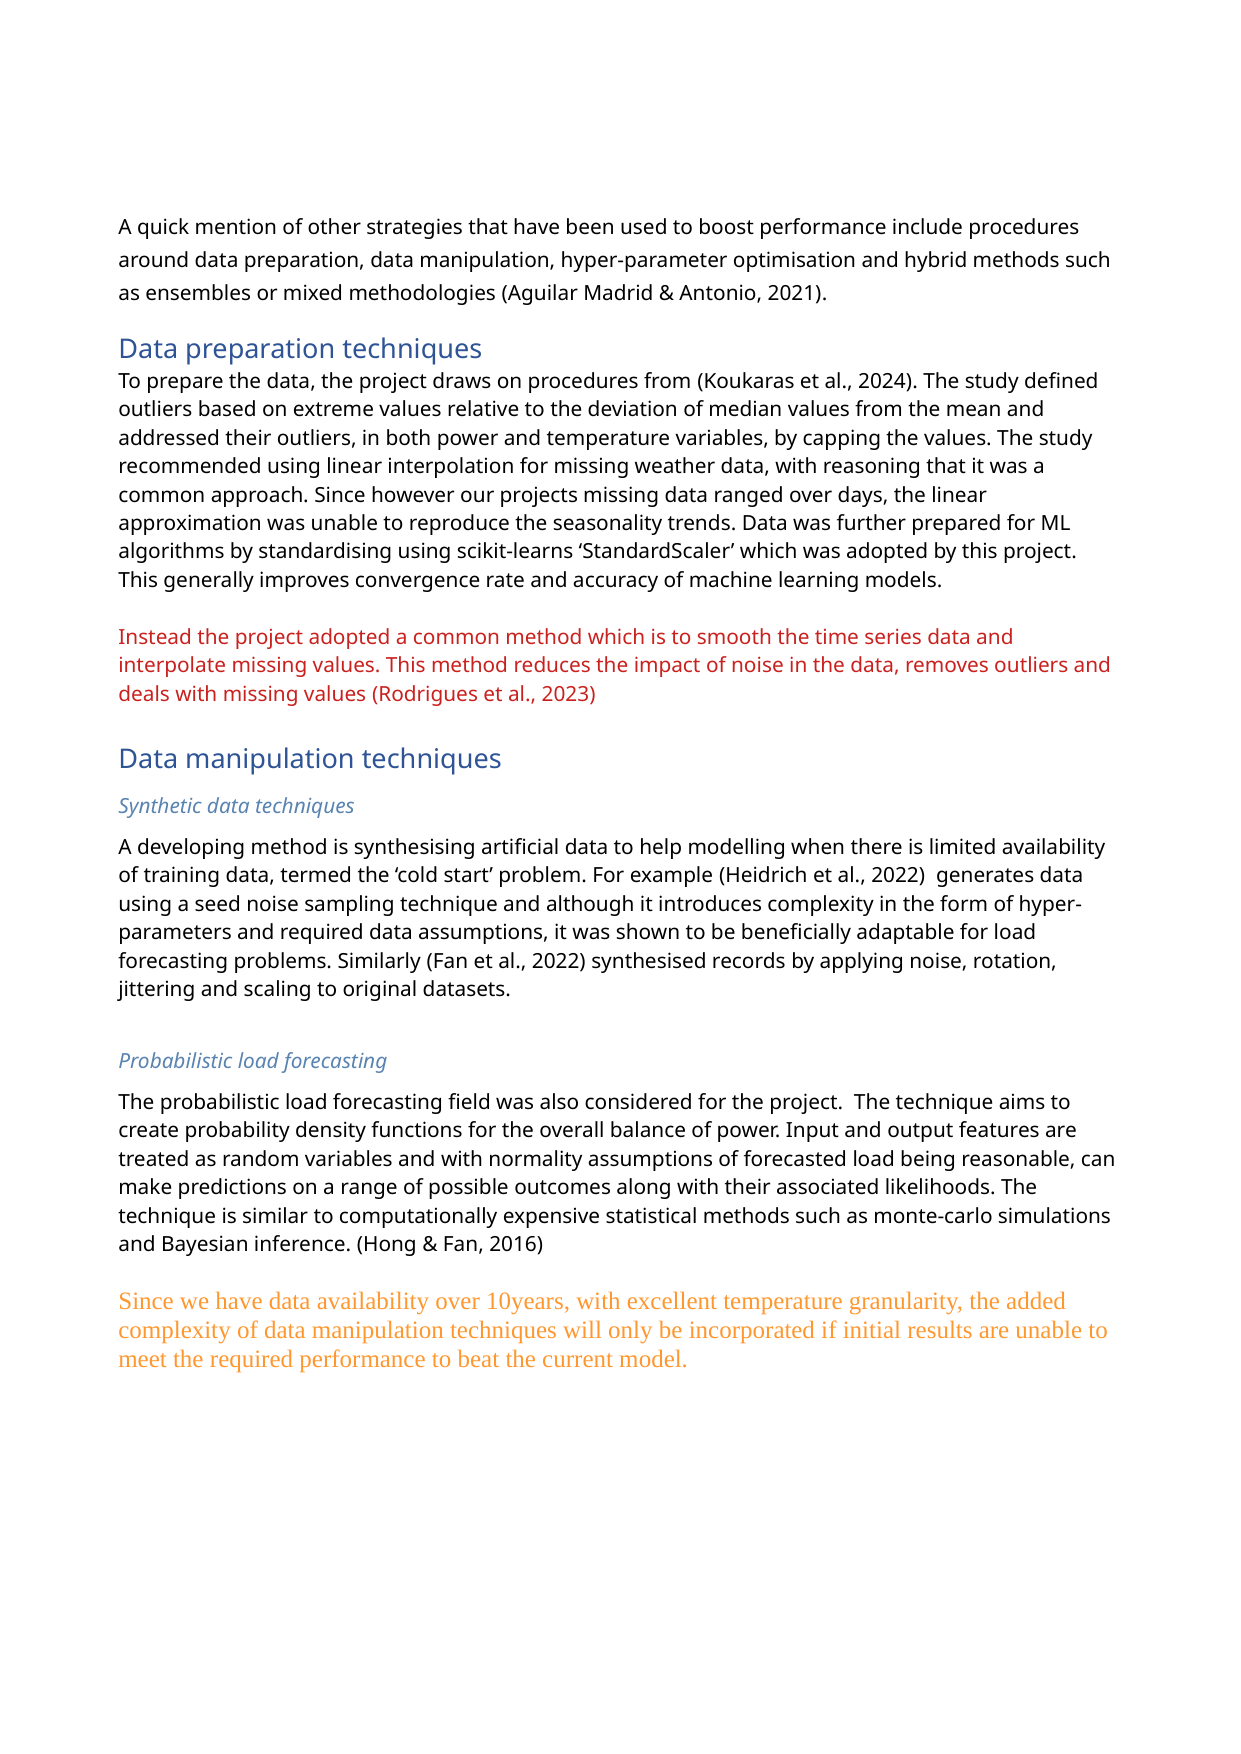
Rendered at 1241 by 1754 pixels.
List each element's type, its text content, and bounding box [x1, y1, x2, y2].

subtitle Probabilistic load forecasting [118, 1046, 1122, 1074]
subtitle Synthetic data techniques [118, 791, 1122, 820]
text Since we have data availability over 10years, with excellent temperature granularity, the added complexity of data manipulation techniques will only be incorporated if initial results are unable to meet the required performance to beat the current model. [118, 1286, 1122, 1372]
text A quick mention of other strategies that have been used to boost performance include procedures around data preparation, data manipulation, hyper-parameter optimisation and hybrid methods such as ensembles or mixed methodologies (Aguilar Madrid & Antonio, 2021). [118, 212, 1122, 306]
subtitle Data preparation techniques [118, 329, 1122, 366]
text The probabilistic load forecasting field was also considered for the project. The technique aims to create probability density functions for the overall balance of power. Input and output features are treated as random variables and with normality assumptions of forecasted load being reasonable, can make predictions on a range of possible outcomes along with their associated likelihoods. The technique is similar to computationally expensive statistical methods such as monte-carlo simulations and Bayesian inference. (Hong & Fan, 2016) [118, 1087, 1122, 1258]
text Instead the project adopted a common method which is to smooth the time series data and interpolate missing values. This method reduces the impact of noise in the data, removes outliers and deals with missing values (Rodrigues et al., 2023) [118, 622, 1122, 707]
text To prepare the data, the project draws on procedures from (Koukaras et al., 2024). The study defined outliers based on extreme values relative to the deviation of median values from the mean and addressed their outliers, in both power and temperature variables, by capping the values. The study recommended using linear interpolation for missing weather data, with reasoning that it was a common approach. Since however our projects missing data ranged over days, the linear approximation was unable to reproduce the seasonality trends. Data was further prepared for ML algorithms by standardising using scikit-learns ‘StandardScaler’ which was adopted by this project. This generally improves convergence rate and accuracy of machine learning models. [118, 366, 1122, 593]
text A developing method is synthesising artificial data to help modelling when there is limited availability of training data, termed the ‘cold start’ problem. For example (Heidrich et al., 2022) generates data using a seed noise sampling technique and although it introduces complexity in the form of hyper-parameters and required data assumptions, it was shown to be beneficially adaptable for load forecasting problems. Similarly (Fan et al., 2022) synthesised records by applying noise, rotation, jittering and scaling to original datasets. [118, 832, 1122, 1003]
subtitle Data manipulation techniques [118, 740, 1122, 777]
